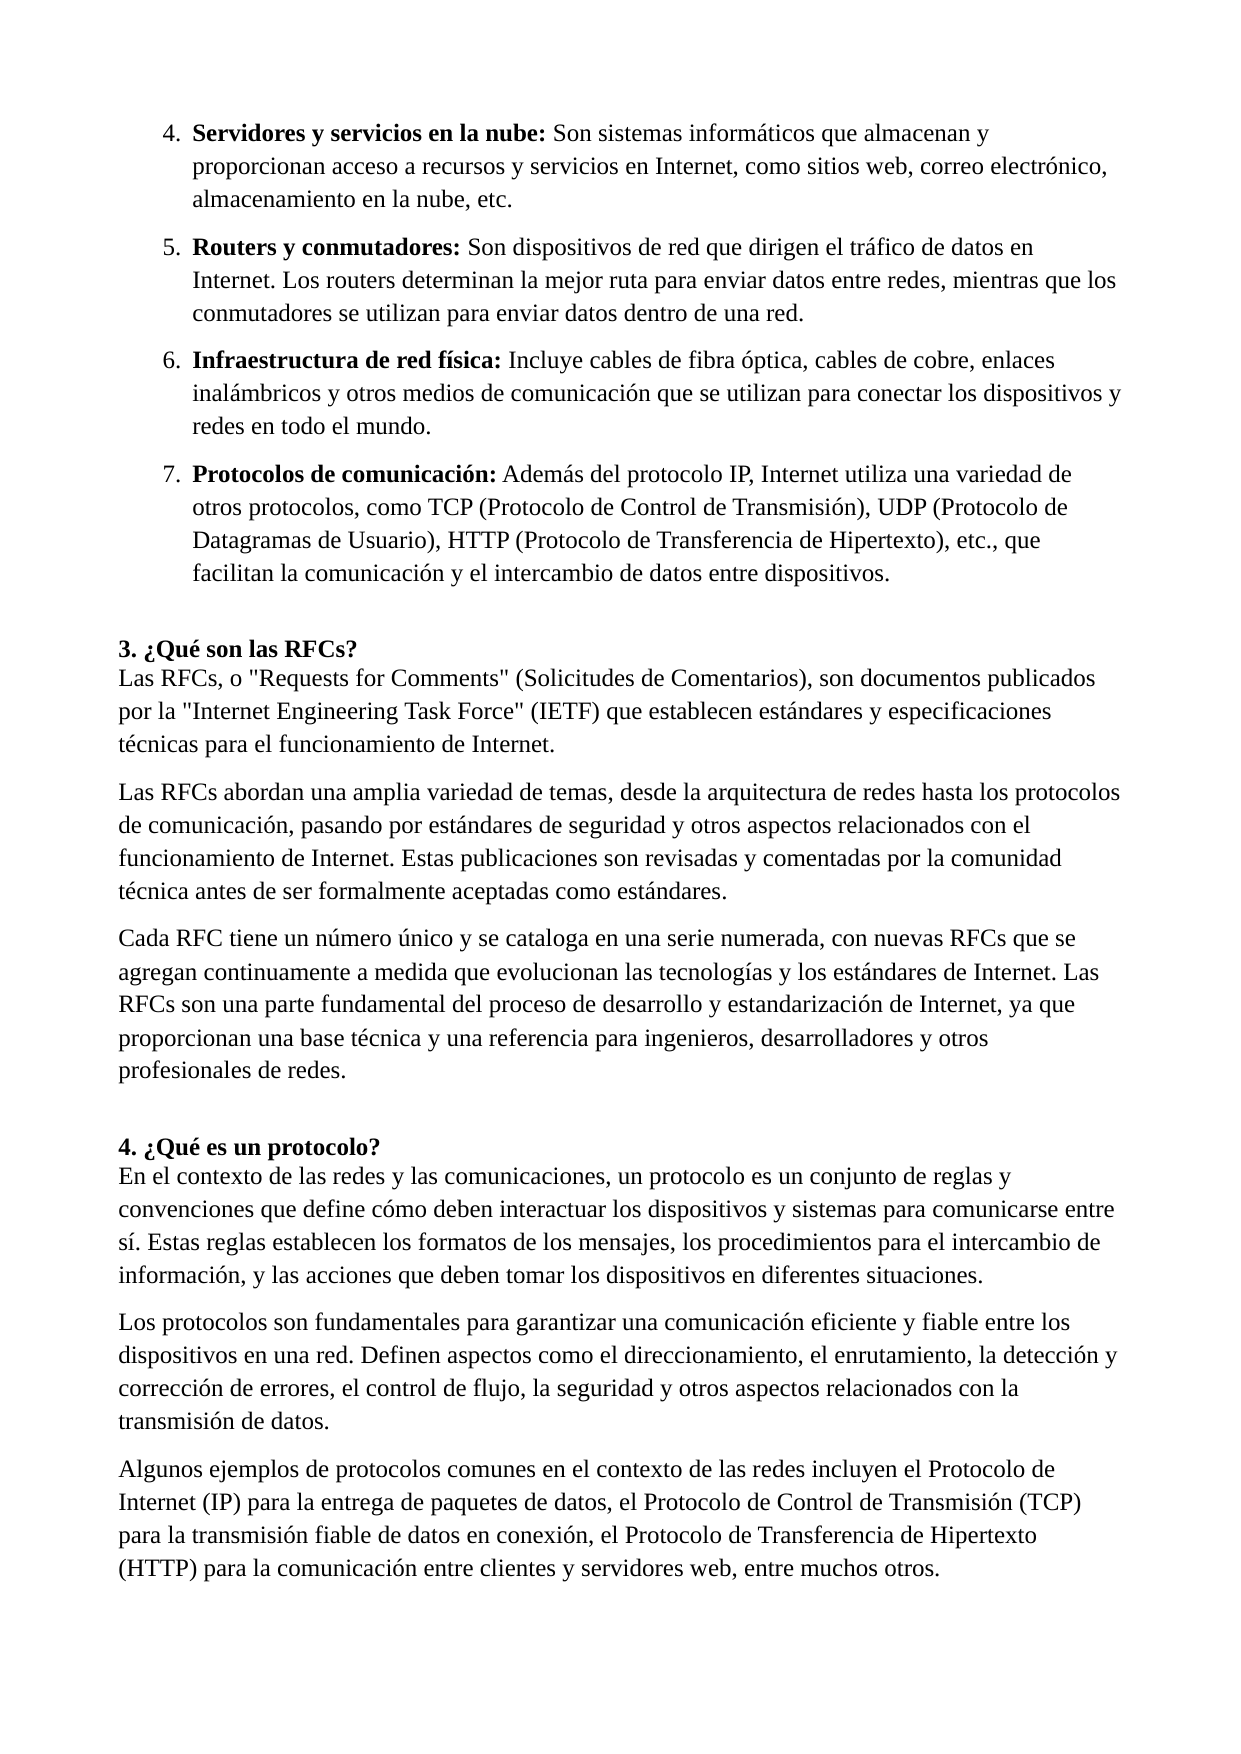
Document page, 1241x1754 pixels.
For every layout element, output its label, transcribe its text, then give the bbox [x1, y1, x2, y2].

text 3. ¿Qué son las RFCs? [118, 634, 1122, 663]
text Las RFCs abordan una amplia variedad de temas, desde la arquitectura de redes hasta los protocolos de comunicación, pasando por estándares de seguridad y otros aspectos relacionados con el funcionamiento de Internet. Estas publicaciones son revisadas y comentadas por la comunidad técnica antes de ser formalmente aceptadas como estándares. [118, 777, 1122, 905]
list Protocolos de comunicación: Además del protocolo IP, Internet utiliza una variedad de otros protocolos, como TCP (Protocolo de Control de Transmisión), UDP (Protocolo de Datagramas de Usuario), HTTP (Protocolo de Transferencia de Hipertexto), etc., que facilitan la comunicación y el intercambio de datos entre dispositivos. [162, 459, 1122, 587]
text 4. ¿Qué es un protocolo? [118, 1132, 1122, 1161]
text Las RFCs, o "Requests for Comments" (Solicitudes de Comentarios), son documentos publicados por la "Internet Engineering Task Force" (IETF) que establecen estándares y especificaciones técnicas para el funcionamiento de Internet. [118, 663, 1122, 758]
list Routers y conmutadores: Son dispositivos de red que dirigen el tráfico de datos en Internet. Los routers determinan la mejor ruta para enviar datos entre redes, mientras que los conmutadores se utilizan para enviar datos dentro de una red. [162, 232, 1122, 327]
text Cada RFC tiene un número único y se cataloga en una serie numerada, con nuevas RFCs que se agregan continuamente a medida que evolucionan las tecnologías y los estándares de Internet. Las RFCs son una parte fundamental del proceso de desarrollo y estandarización de Internet, ya que proporcionan una base técnica y una referencia para ingenieros, desarrolladores y otros profesionales de redes. [118, 923, 1122, 1084]
text Algunos ejemplos de protocolos comunes en el contexto de las redes incluyen el Protocolo de Internet (IP) para la entrega de paquetes de datos, el Protocolo de Control de Transmisión (TCP) para la transmisión fiable de datos en conexión, el Protocolo de Transferencia de Hipertexto (HTTP) para la comunicación entre clientes y servidores web, entre muchos otros. [118, 1454, 1122, 1582]
text Los protocolos son fundamentales para garantizar una comunicación eficiente y fiable entre los dispositivos en una red. Definen aspectos como el direccionamiento, el enrutamiento, la detección y corrección de errores, el control de flujo, la seguridad y otros aspectos relacionados con la transmisión de datos. [118, 1307, 1122, 1435]
text En el contexto de las redes y las comunicaciones, un protocolo es un conjunto de reglas y convenciones que define cómo deben interactuar los dispositivos y sistemas para comunicarse entre sí. Estas reglas establecen los formatos de los mensajes, los procedimientos para el intercambio de información, y las acciones que deben tomar los dispositivos en diferentes situaciones. [118, 1161, 1122, 1288]
list Infraestructura de red física: Incluye cables de fibra óptica, cables de cobre, enlaces inalámbricos y otros medios de comunicación que se utilizan para conectar los dispositivos y redes en todo el mundo. [162, 345, 1122, 440]
list Servidores y servicios en la nube: Son sistemas informáticos que almacenan y proporcionan acceso a recursos y servicios en Internet, como sitios web, correo electrónico, almacenamiento en la nube, etc. [162, 118, 1122, 213]
